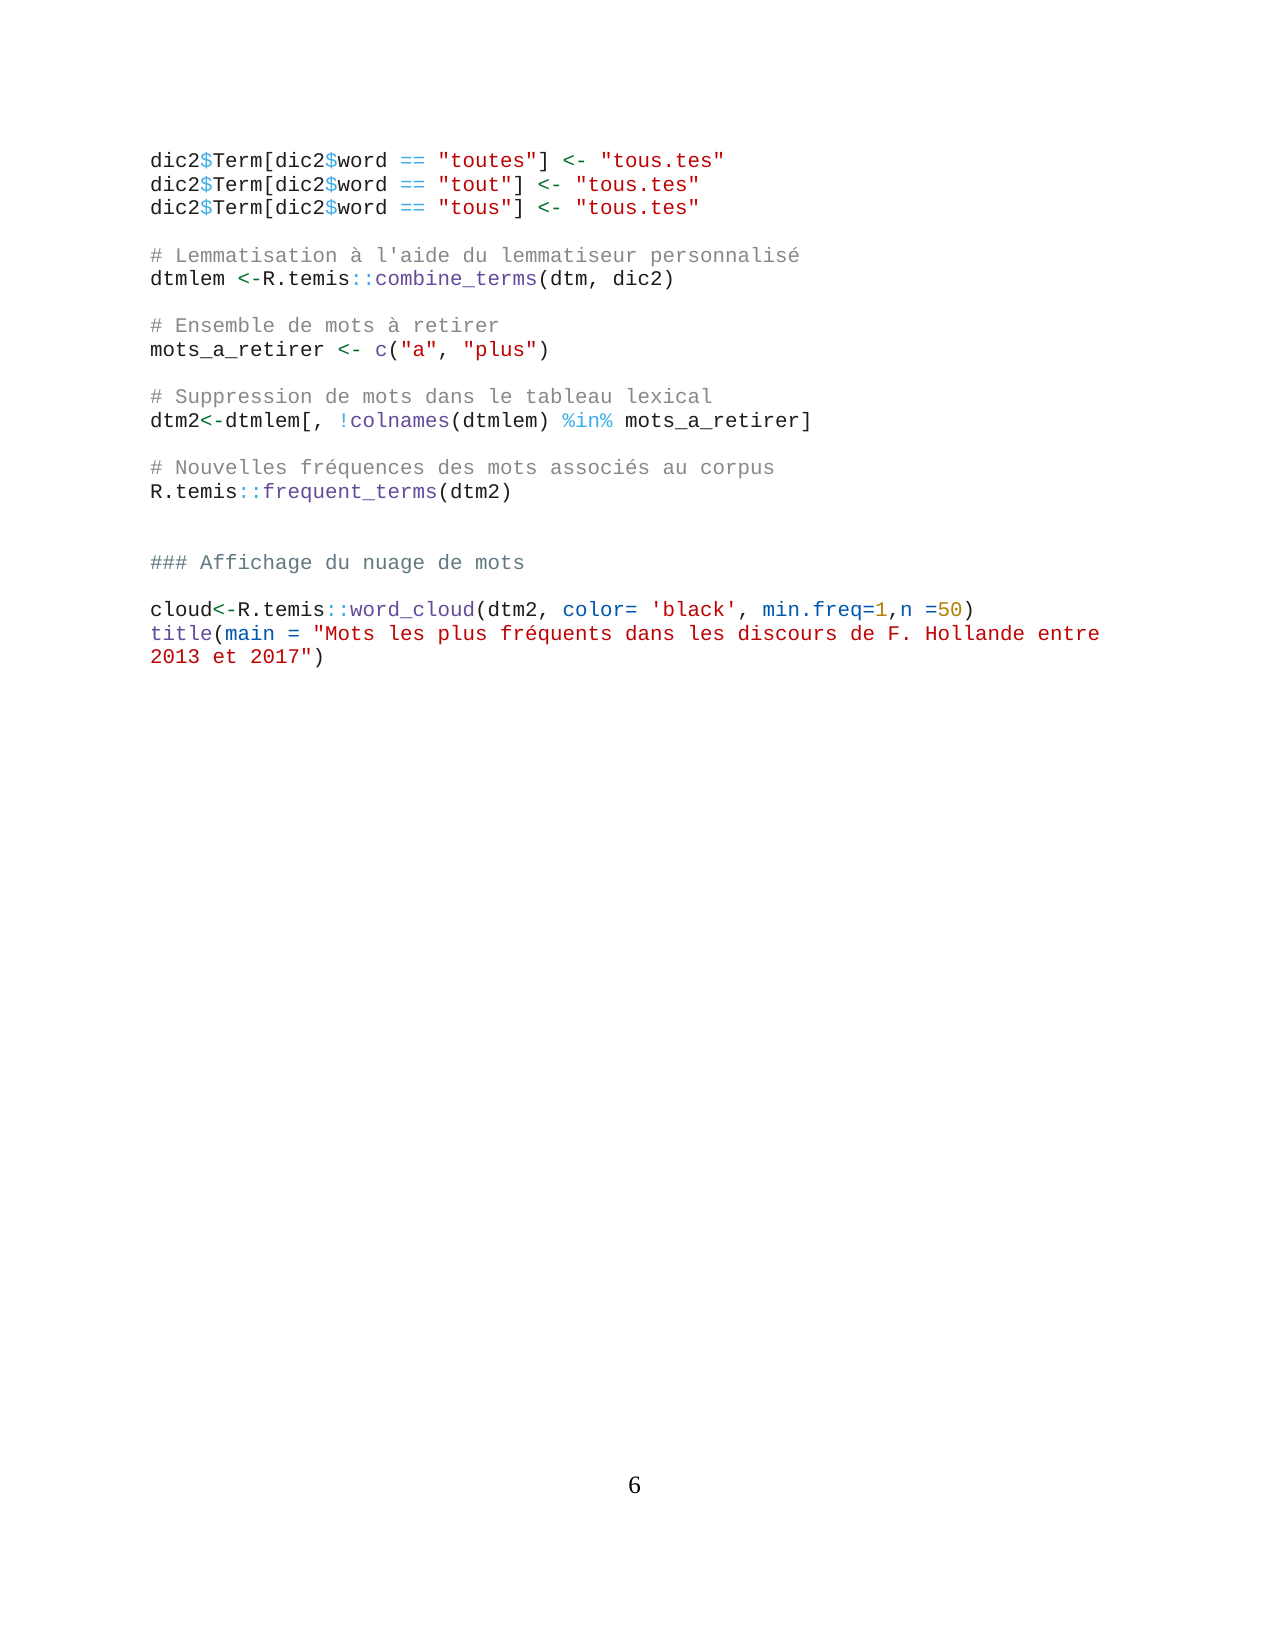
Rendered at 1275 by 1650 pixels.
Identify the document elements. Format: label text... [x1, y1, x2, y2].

text dic2$Term[dic2$word == "tout"] <- "tous.tes" [150, 174, 1125, 197]
text dic2$Term[dic2$word == "tous"] <- "tous.tes" [150, 197, 1125, 221]
text dic2$Term[dic2$word == "toutes"] <- "tous.tes" [150, 150, 1125, 174]
text ### Affichage du nuage de mots [150, 552, 1125, 576]
text # Nouvelles fréquences des mots associés au corpus [150, 457, 1125, 481]
text cloud<-R.temis::word_cloud(dtm2, color= 'black', min.freq=1,n =50) [150, 599, 1125, 623]
text # Suppression de mots dans le tableau lexical [150, 386, 1125, 410]
text R.temis::frequent_terms(dtm2) [150, 481, 1125, 505]
text dtm2<-dtmlem[, !colnames(dtmlem) %in% mots_a_retirer] [150, 410, 1125, 434]
text # Lemmatisation à l'aide du lemmatiseur personnalisé [150, 244, 1125, 268]
text dtmlem <-R.temis::combine_terms(dtm, dic2) [150, 268, 1125, 292]
text mots_a_retirer <- c("a", "plus") [150, 339, 1125, 363]
text # Ensemble de mots à retirer [150, 316, 1125, 339]
text title(main = "Mots les plus fréquents dans les discours de F. Hollande entre 2013 et 2017") [150, 623, 1125, 670]
